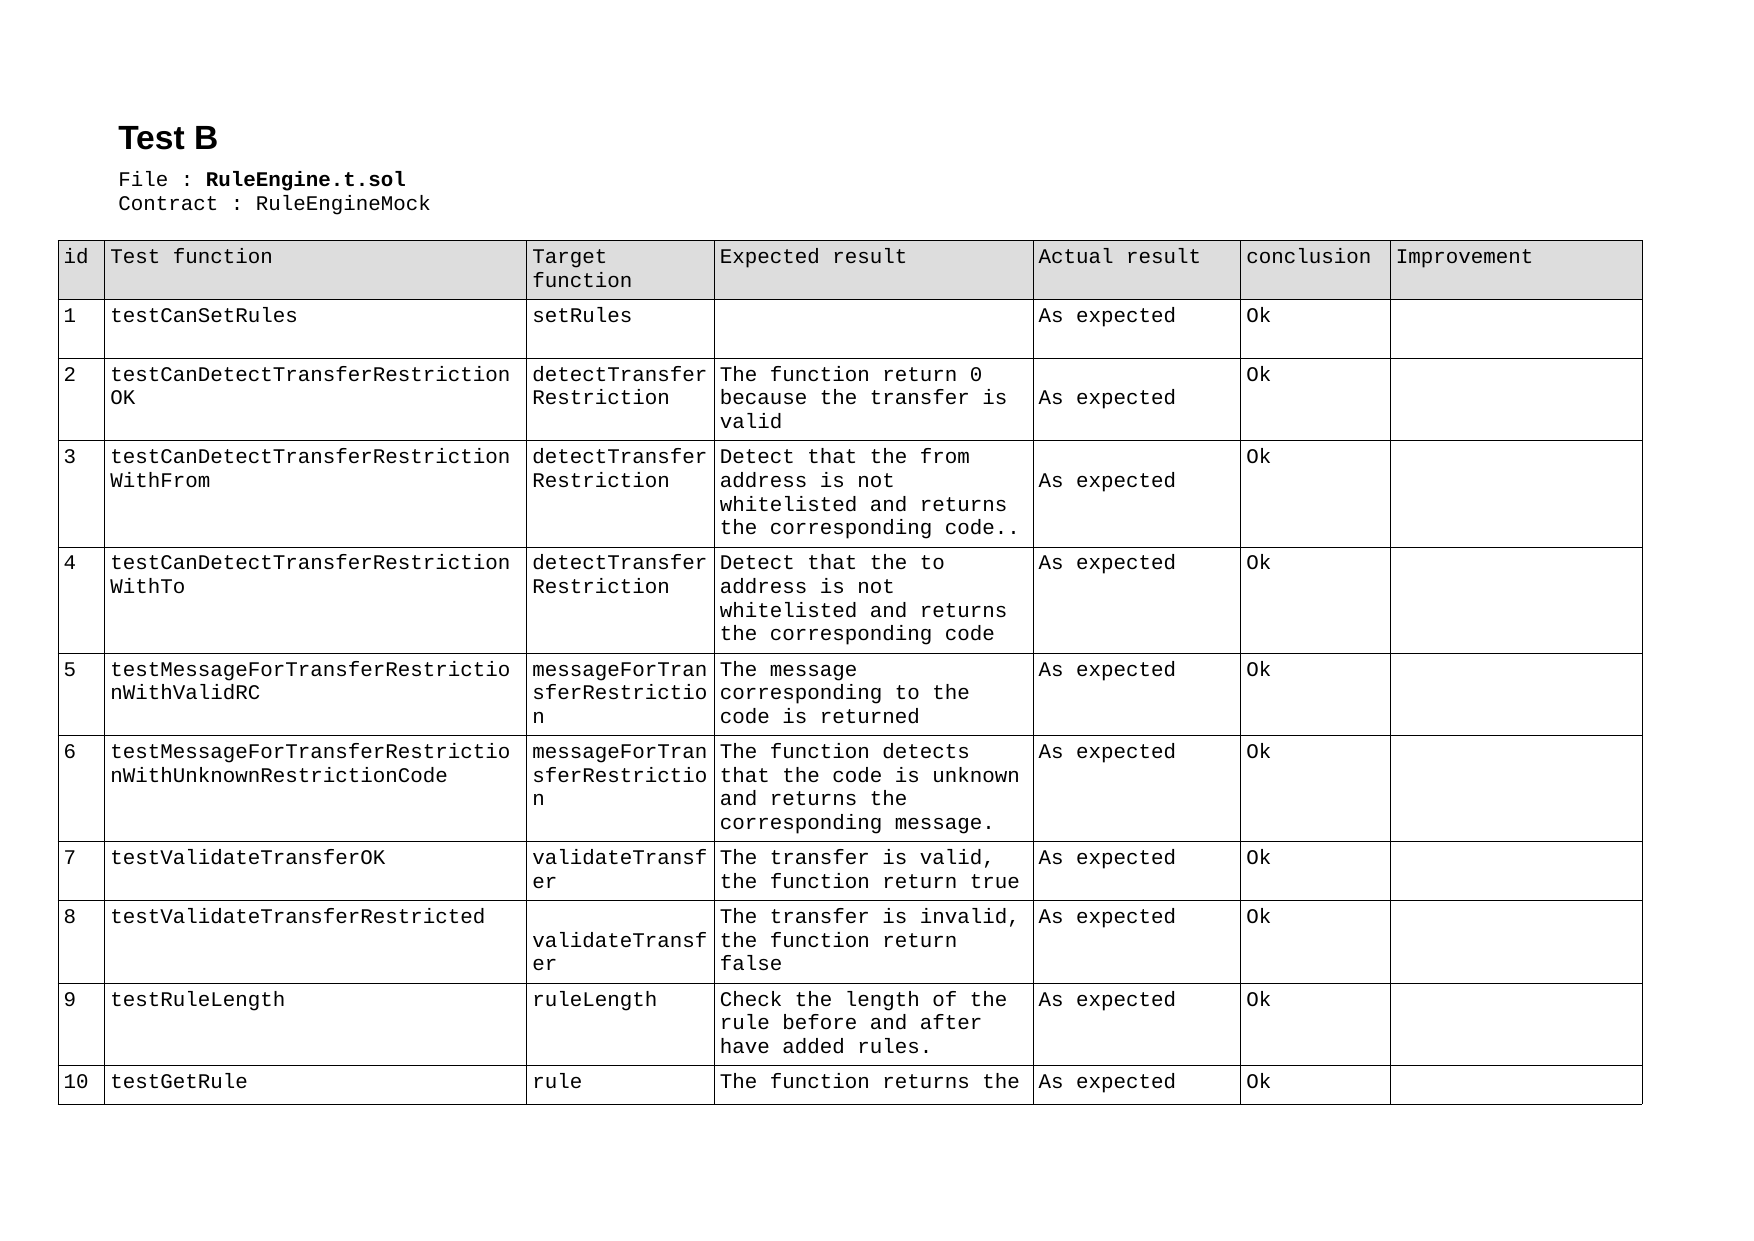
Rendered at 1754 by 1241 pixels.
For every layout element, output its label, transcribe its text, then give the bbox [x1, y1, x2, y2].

table_cell 10 [59, 1066, 104, 1104]
table_cell 4 [59, 548, 104, 653]
table_cell Ok [1241, 1066, 1390, 1104]
table_cell [1391, 359, 1642, 440]
table_cell testCanSetRules [105, 300, 526, 358]
table_cell 9 [59, 984, 104, 1065]
table_header id [59, 241, 104, 299]
table_cell 7 [59, 842, 104, 900]
table_cell The transfer is invalid, the function return false [715, 901, 1033, 983]
table_cell [715, 300, 1033, 358]
text File : RuleEngine.t.sol [118, 169, 1636, 193]
table_cell As expected [1034, 984, 1240, 1065]
table_cell validateTransfer [527, 901, 714, 983]
table_cell Ok [1241, 901, 1390, 983]
table_cell testValidateTransferRestricted [105, 901, 526, 983]
table_cell [1391, 654, 1642, 735]
table_cell As expected [1034, 654, 1240, 735]
table_cell [1391, 1066, 1642, 1104]
table_cell messageForTransferRestriction [527, 654, 714, 735]
table_cell As expected [1034, 842, 1240, 900]
table_cell As expected [1034, 901, 1240, 983]
table_cell testRuleLength [105, 984, 526, 1065]
table_cell ruleLength [527, 984, 714, 1065]
table_cell Ok [1241, 984, 1390, 1065]
table_cell The transfer is valid, the function return true [715, 842, 1033, 900]
table_cell setRules [527, 300, 714, 358]
table_header Actual result [1034, 241, 1240, 299]
table_cell testGetRule [105, 1066, 526, 1104]
table_cell As expected [1034, 736, 1240, 841]
table_cell Ok [1241, 654, 1390, 735]
table_cell testMessageForTransferRestrictionWithValidRC [105, 654, 526, 735]
table_cell Detect that the to address is not whitelisted and returns the corresponding code [715, 548, 1033, 653]
table_cell 8 [59, 901, 104, 983]
table_cell testMessageForTransferRestrictionWithUnknownRestrictionCode [105, 736, 526, 841]
table_cell Ok [1241, 548, 1390, 653]
table_cell [1391, 901, 1642, 983]
table_cell Ok [1241, 736, 1390, 841]
table_header Improvement [1391, 241, 1642, 299]
table_header conclusion [1241, 241, 1390, 299]
table_cell As expected [1034, 300, 1240, 358]
table_cell [1391, 842, 1642, 900]
text Contract : RuleEngineMock [118, 193, 1636, 217]
table_cell testCanDetectTransferRestrictionWithFrom [105, 441, 526, 547]
table_cell Ok [1241, 300, 1390, 358]
table_cell detectTransferRestriction [527, 359, 714, 440]
table_cell testCanDetectTransferRestrictionWithTo [105, 548, 526, 653]
table_cell As expected [1034, 441, 1240, 547]
table_cell testCanDetectTransferRestrictionOK [105, 359, 526, 440]
table_cell Check the length of the rule before and after have added rules. [715, 984, 1033, 1065]
table_cell Detect that the from address is not whitelisted and returns the corresponding code.. [715, 441, 1033, 547]
table_cell 1 [59, 300, 104, 358]
table_cell testValidateTransferOK [105, 842, 526, 900]
table_cell As expected [1034, 359, 1240, 440]
table_header Expected result [715, 241, 1033, 299]
table_cell [1391, 548, 1642, 653]
table_cell 3 [59, 441, 104, 547]
table_cell The function detects that the code is unknown and returns the corresponding message. [715, 736, 1033, 841]
table_cell 6 [59, 736, 104, 841]
table_cell detectTransferRestriction [527, 441, 714, 547]
table_cell 5 [59, 654, 104, 735]
table_cell detectTransferRestriction [527, 548, 714, 653]
table_cell As expected [1034, 1066, 1240, 1104]
table_cell [1391, 441, 1642, 547]
table_cell [1391, 984, 1642, 1065]
table_cell The function return 0 because the transfer is valid [715, 359, 1033, 440]
table_cell The message corresponding to the code is returned [715, 654, 1033, 735]
table_cell Ok [1241, 359, 1390, 440]
table_cell validateTransfer [527, 842, 714, 900]
table_cell The function returns the [715, 1066, 1033, 1104]
table_cell 2 [59, 359, 104, 440]
table_header Target function [527, 241, 714, 299]
table_cell Ok [1241, 441, 1390, 547]
table_header Test function [105, 241, 526, 299]
table_cell Ok [1241, 842, 1390, 900]
table_cell [1391, 300, 1642, 358]
table_cell rule [527, 1066, 714, 1104]
table_cell As expected [1034, 548, 1240, 653]
table_cell messageForTransferRestriction [527, 736, 714, 841]
table_cell [1391, 736, 1642, 841]
subtitle Test B [118, 118, 1636, 157]
